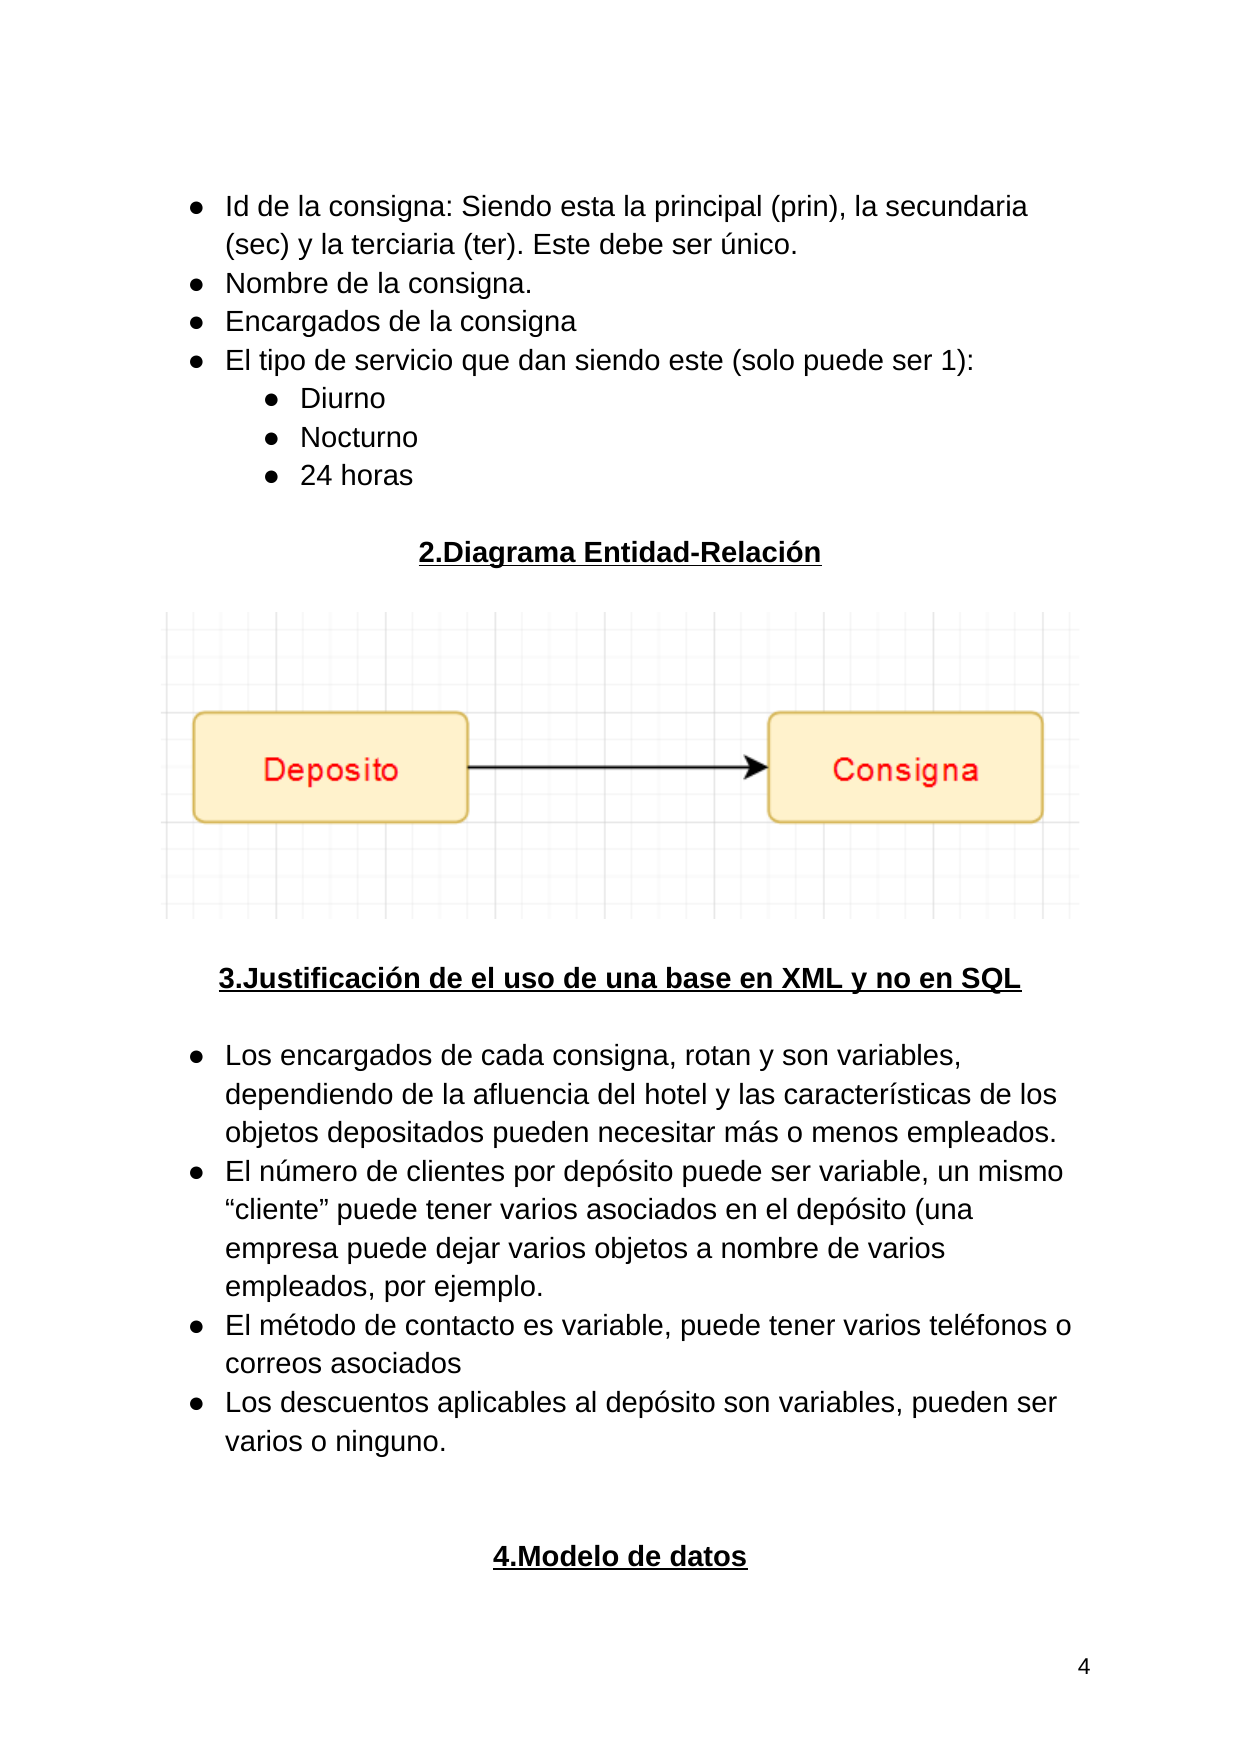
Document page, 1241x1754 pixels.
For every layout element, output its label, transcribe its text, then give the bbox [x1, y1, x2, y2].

list Nombre de la consigna. [187, 266, 1090, 299]
list 24 horas [262, 458, 1090, 492]
list El número de clientes por depósito puede ser variable, un mismo “cliente” puede tener varios asociados en el depósito (una empresa puede dejar varios objetos a nombre de varios empleados, por ejemplo. [187, 1154, 1090, 1303]
list El método de contacto es variable, puede tener varios teléfonos o correos asociados [187, 1308, 1090, 1380]
list Los encargados de cada consigna, rotan y son variables, dependiendo de la afluencia del hotel y las características de los objetos depositados pueden necesitar más o menos empleados. [187, 1038, 1090, 1149]
list Nocturno [262, 420, 1090, 453]
text 4.Modelo de datos [150, 1539, 1090, 1573]
text 2.Diagrama Entidad-Relación [150, 535, 1090, 569]
list Los descuentos aplicables al depósito son variables, pueden ser varios o ninguno. [187, 1385, 1090, 1457]
picture [160, 612, 1080, 919]
list Diurno [262, 381, 1090, 415]
list Encargados de la consigna [187, 304, 1090, 338]
text 3.Justificación de el uso de una base en XML y no en SQL [150, 961, 1090, 995]
list Id de la consigna: Siendo esta la principal (prin), la secundaria (sec) y la terciaria (ter). Este debe ser único. [187, 188, 1090, 261]
list El tipo de servicio que dan siendo este (solo puede ser 1): [187, 343, 1090, 376]
